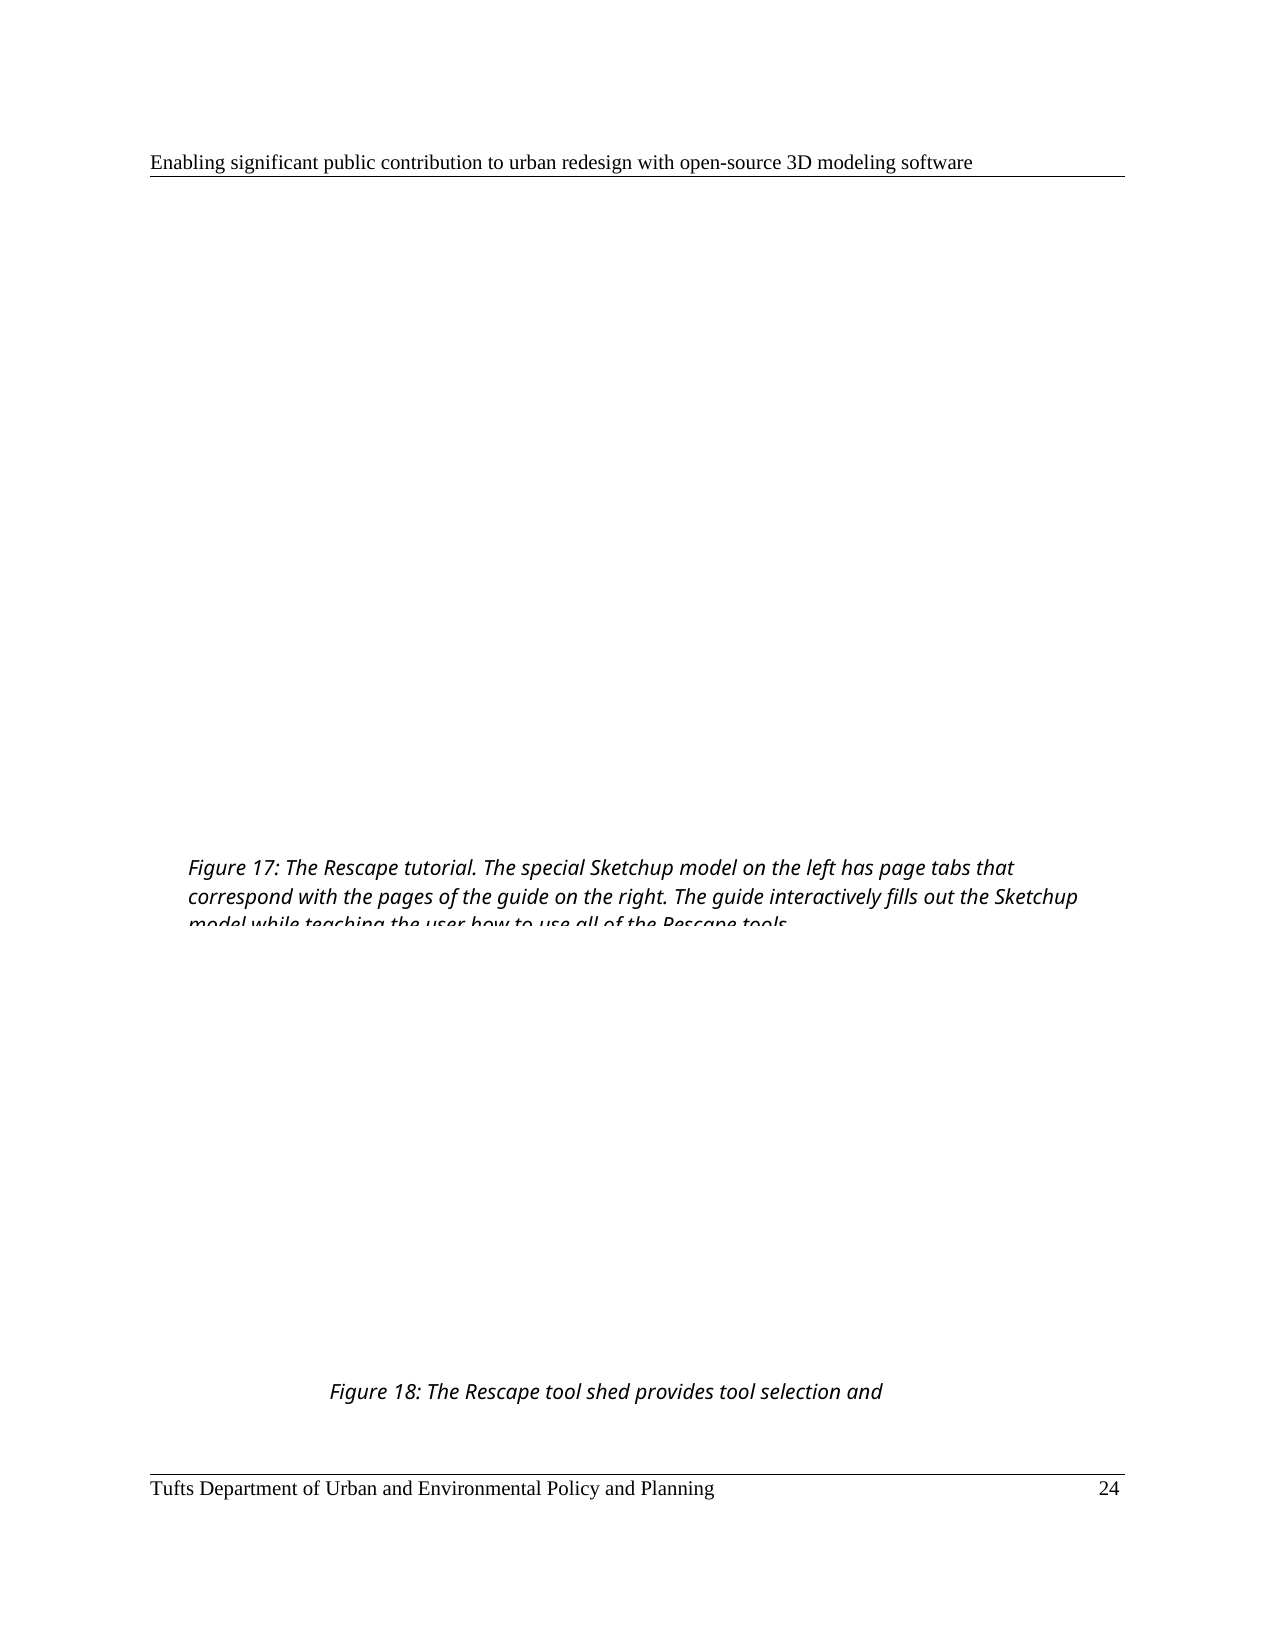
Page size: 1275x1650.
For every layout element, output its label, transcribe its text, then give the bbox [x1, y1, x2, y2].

text Figure 17: The Rescape tutorial. The special Sketchup model on the left has page tabs that correspond with the pages of the guide on the right. The guide interactively fills out the Sketchup model while teaching the user how to use all of the Rescape tools. [188, 203, 1087, 926]
text Figure 18: The Rescape tool shed provides tool selection and descriptions. [329, 942, 968, 1407]
